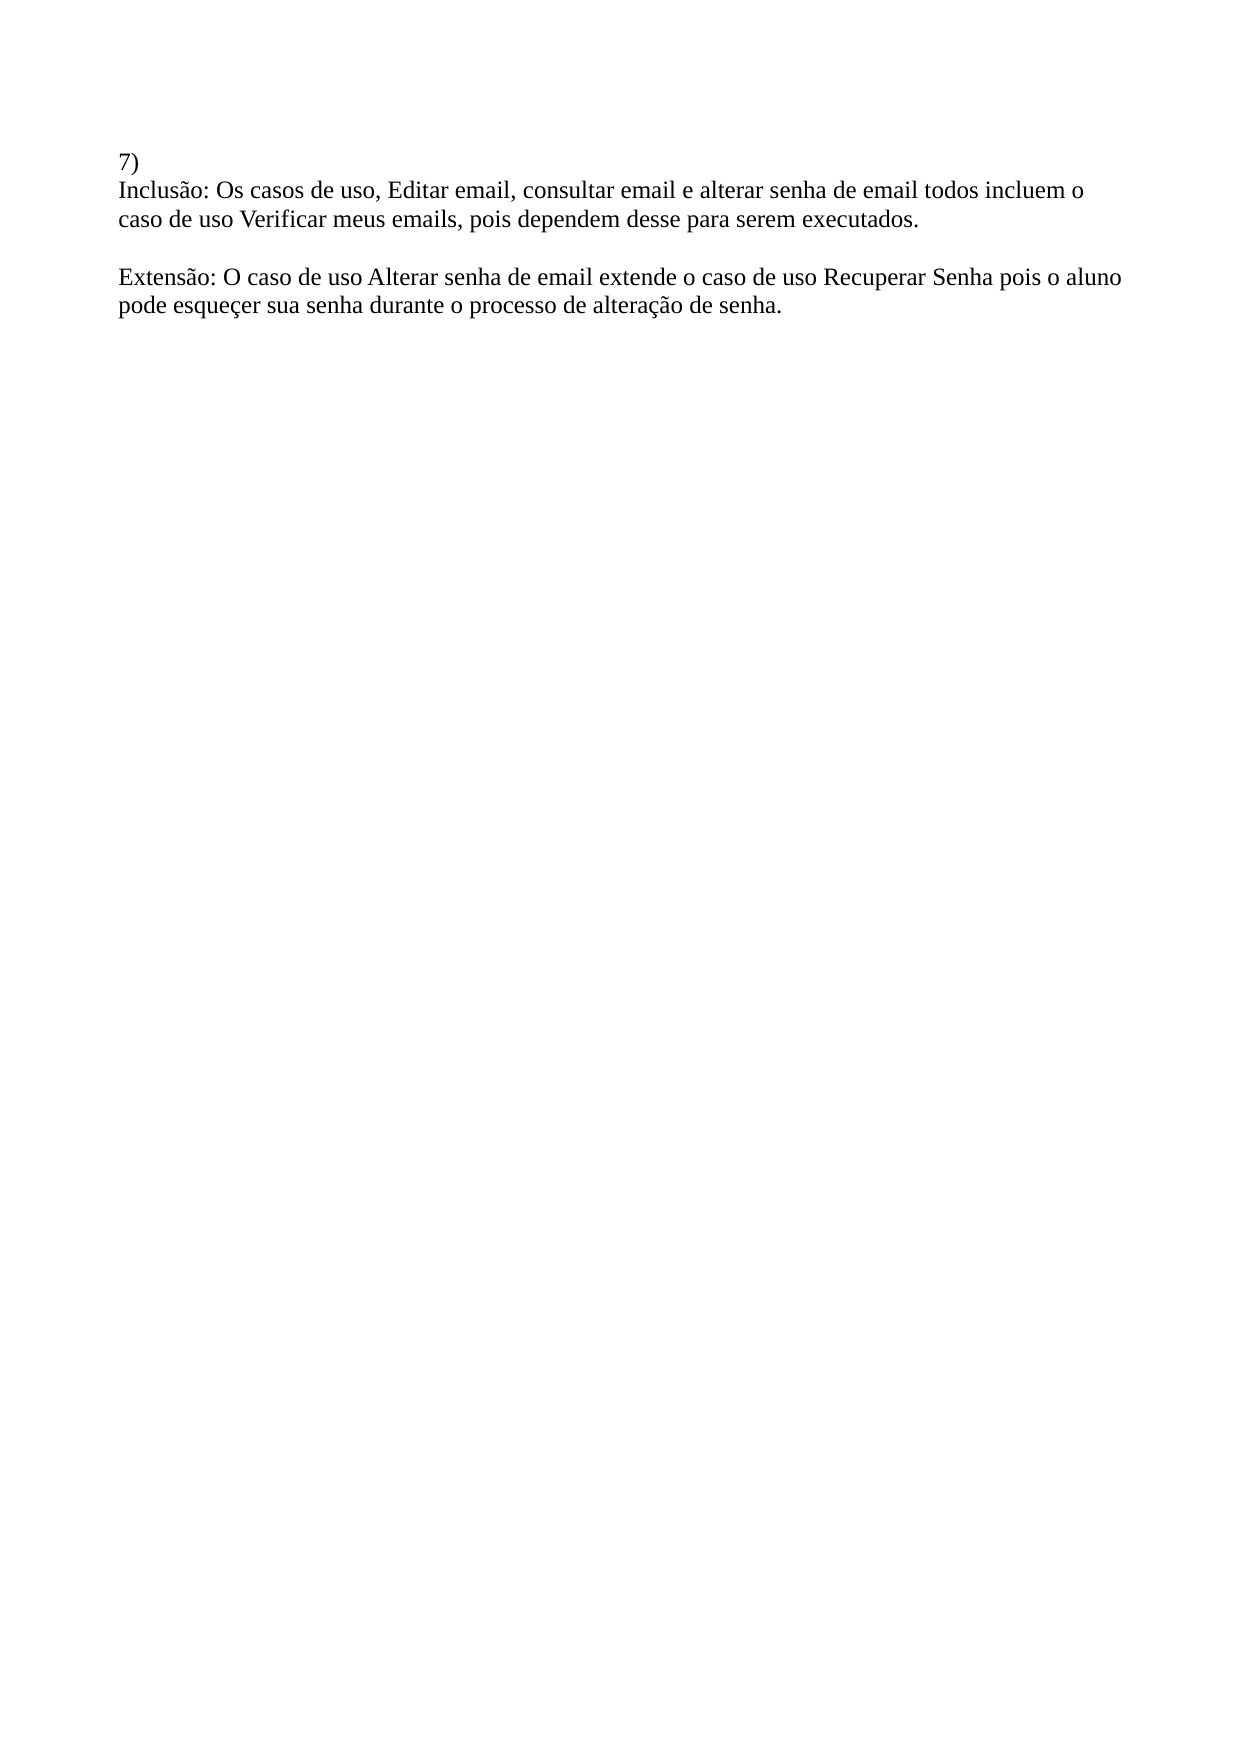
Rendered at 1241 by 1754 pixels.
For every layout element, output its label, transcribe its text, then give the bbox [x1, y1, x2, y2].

text Inclusão: Os casos de uso, Editar email, consultar email e alterar senha de email todos incluem o caso de uso Verificar meus emails, pois dependem desse para serem executados. [118, 176, 1122, 233]
text 7) [118, 147, 1122, 176]
text Extensão: O caso de uso Alterar senha de email extende o caso de uso Recuperar Senha pois o aluno pode esqueçer sua senha durante o processo de alteração de senha. [118, 262, 1122, 319]
